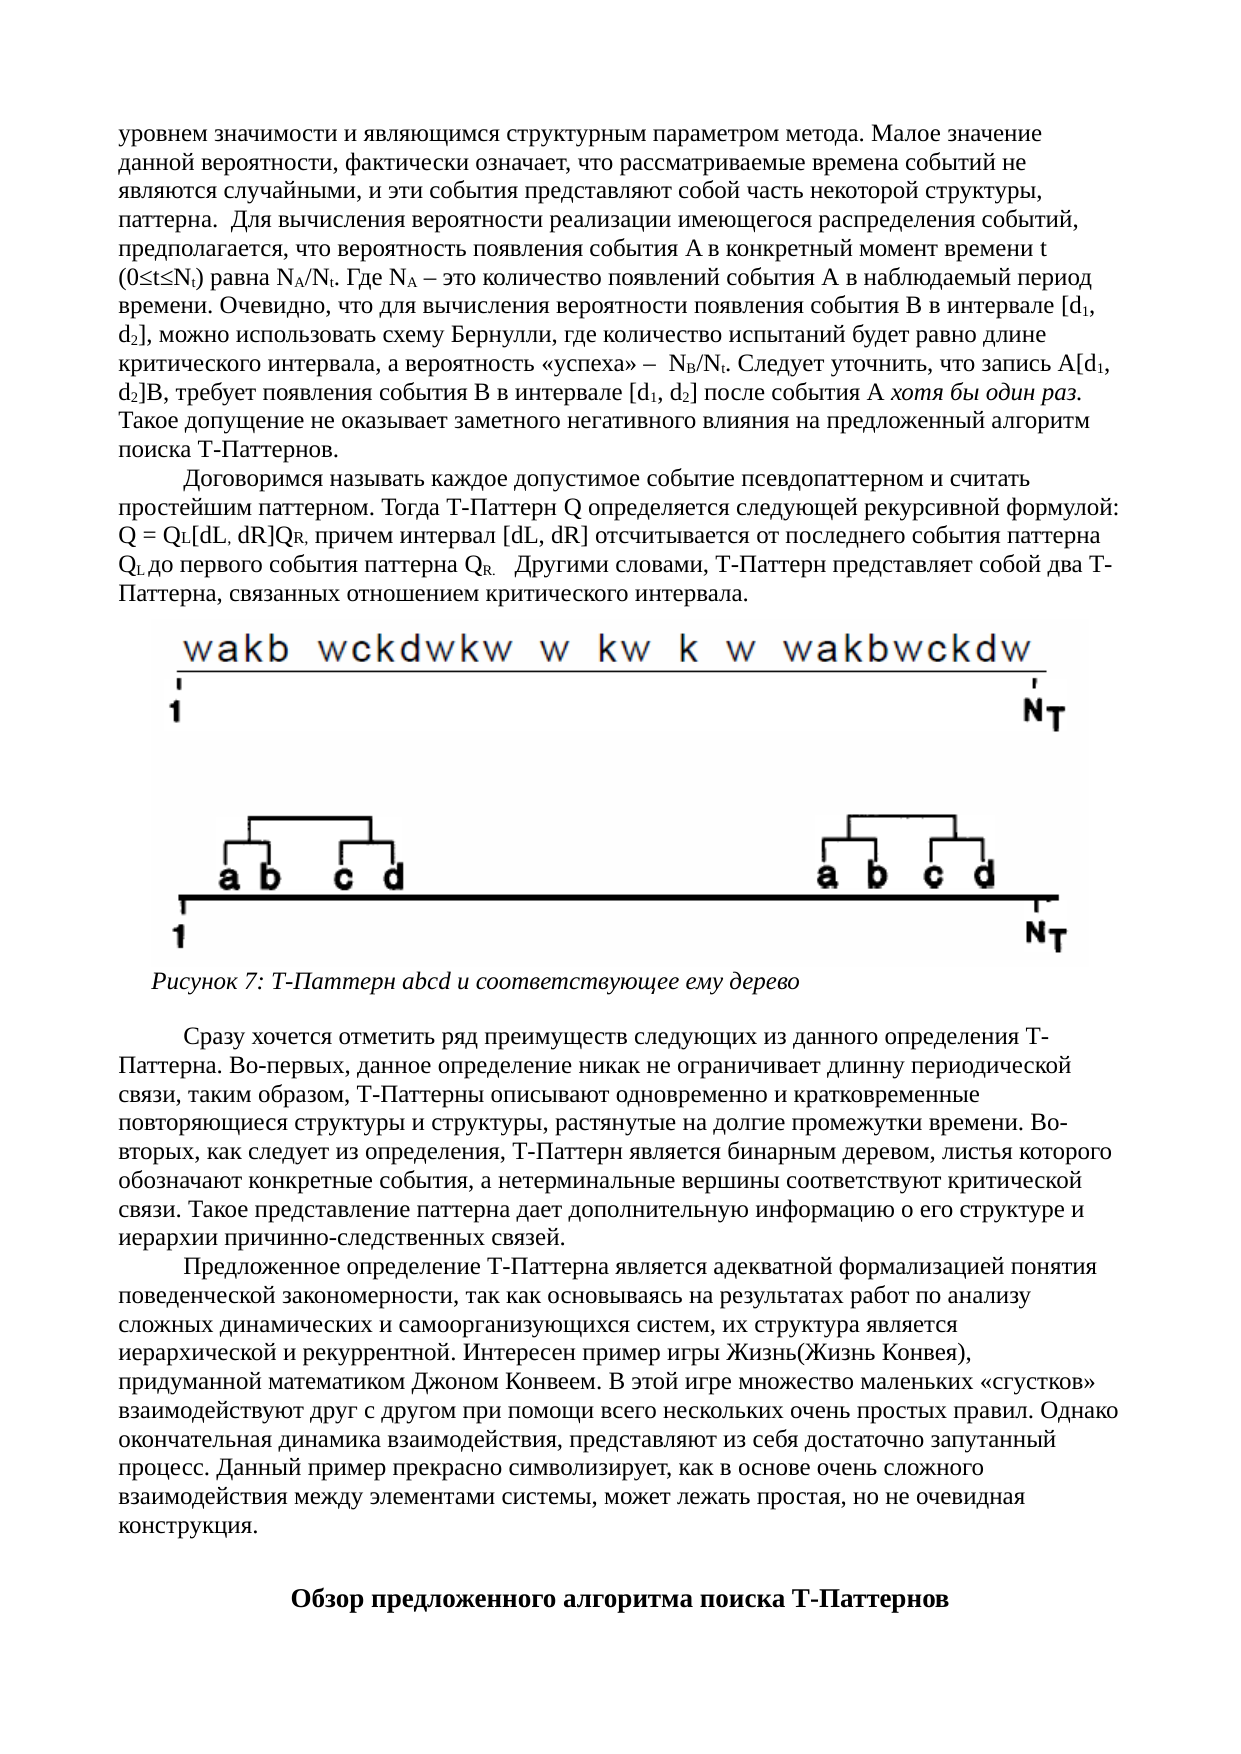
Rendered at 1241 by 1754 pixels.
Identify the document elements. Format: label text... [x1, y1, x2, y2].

text Рисунок 7: Т-Паттерн abcd и соответствующее ему дерево [151, 967, 1089, 995]
text Договоримся называть каждое допустимое событие псевдопаттерном и считать простейшим паттерном. Тогда Т-Паттерн Q определяется следующей рекурсивной формулой: Q = QL[dL, dR]QR, причем интервал [dL, dR] отсчитывается от последнего события паттерна QL до первого события паттерна QR. Другими словами, Т-Паттерн представляет собой два Т-Паттерна, связанных отношением критического интервала. [118, 463, 1122, 607]
text Сразу хочется отметить ряд преимуществ следующих из данного определения Т-Паттерна. Во-первых, данное определение никак не ограничивает длинну периодической связи, таким образом, Т-Паттерны описывают одновременно и кратковременные повторяющиеся структуры и структуры, растянутые на долгие промежутки времени. Во-вторых, как следует из определения, Т-Паттерн является бинарным деревом, листья которого обозначают конкретные события, а нетерминальные вершины соответствуют критической связи. Такое представление паттерна дает дополнительную информацию о его структуре и иерархии причинно-следственных связей. [118, 607, 1122, 1251]
text уровнем значимости и являющимся структурным параметром метода. Малое значение данной вероятности, фактически означает, что рассматриваемые времена событий не являются случайными, и эти события представляют собой часть некоторой структуры, паттерна. Для вычисления вероятности реализации имеющегося распределения событий, предполагается, что вероятность появления события A в конкретный момент времени t (0≤t≤Nt) равна NA/Nt. Где NA – это количество появлений события А в наблюдаемый период времени. Очевидно, что для вычисления вероятности появления события В в интервале [d1, d2], можно использовать схему Бернулли, где количество испытаний будет равно длине критического интервала, а вероятность «успеха» – NB/Nt. Следует уточнить, что запись A[d1, d2]B, требует появления события В в интервале [d1, d2] после события А хотя бы один раз. Такое допущение не оказывает заметного негативного влияния на предложенный алгоритм поиска Т-Паттернов. [118, 118, 1122, 463]
text Обзор предложенного алгоритма поиска Т-Паттернов [118, 1582, 1122, 1613]
text Предложенное определение Т-Паттерна является адекватной формализацией понятия поведенческой закономерности, так как основываясь на результатах работ по анализу сложных динамических и самоорганизующихся систем, их структура является иерархической и рекуррентной. Интересен пример игры Жизнь(Жизнь Конвея), придуманной математиком Джоном Конвеем. В этой игре множество маленьких «сгустков» взаимодействуют друг с другом при помощи всего нескольких очень простых правил. Однако окончательная динамика взаимодействия, представляют из себя достаточно запутанный процесс. Данный пример прекрасно символизирует, как в основе очень сложного взаимодействия между элементами системы, может лежать простая, но не очевидная конструкция. [118, 1251, 1122, 1539]
